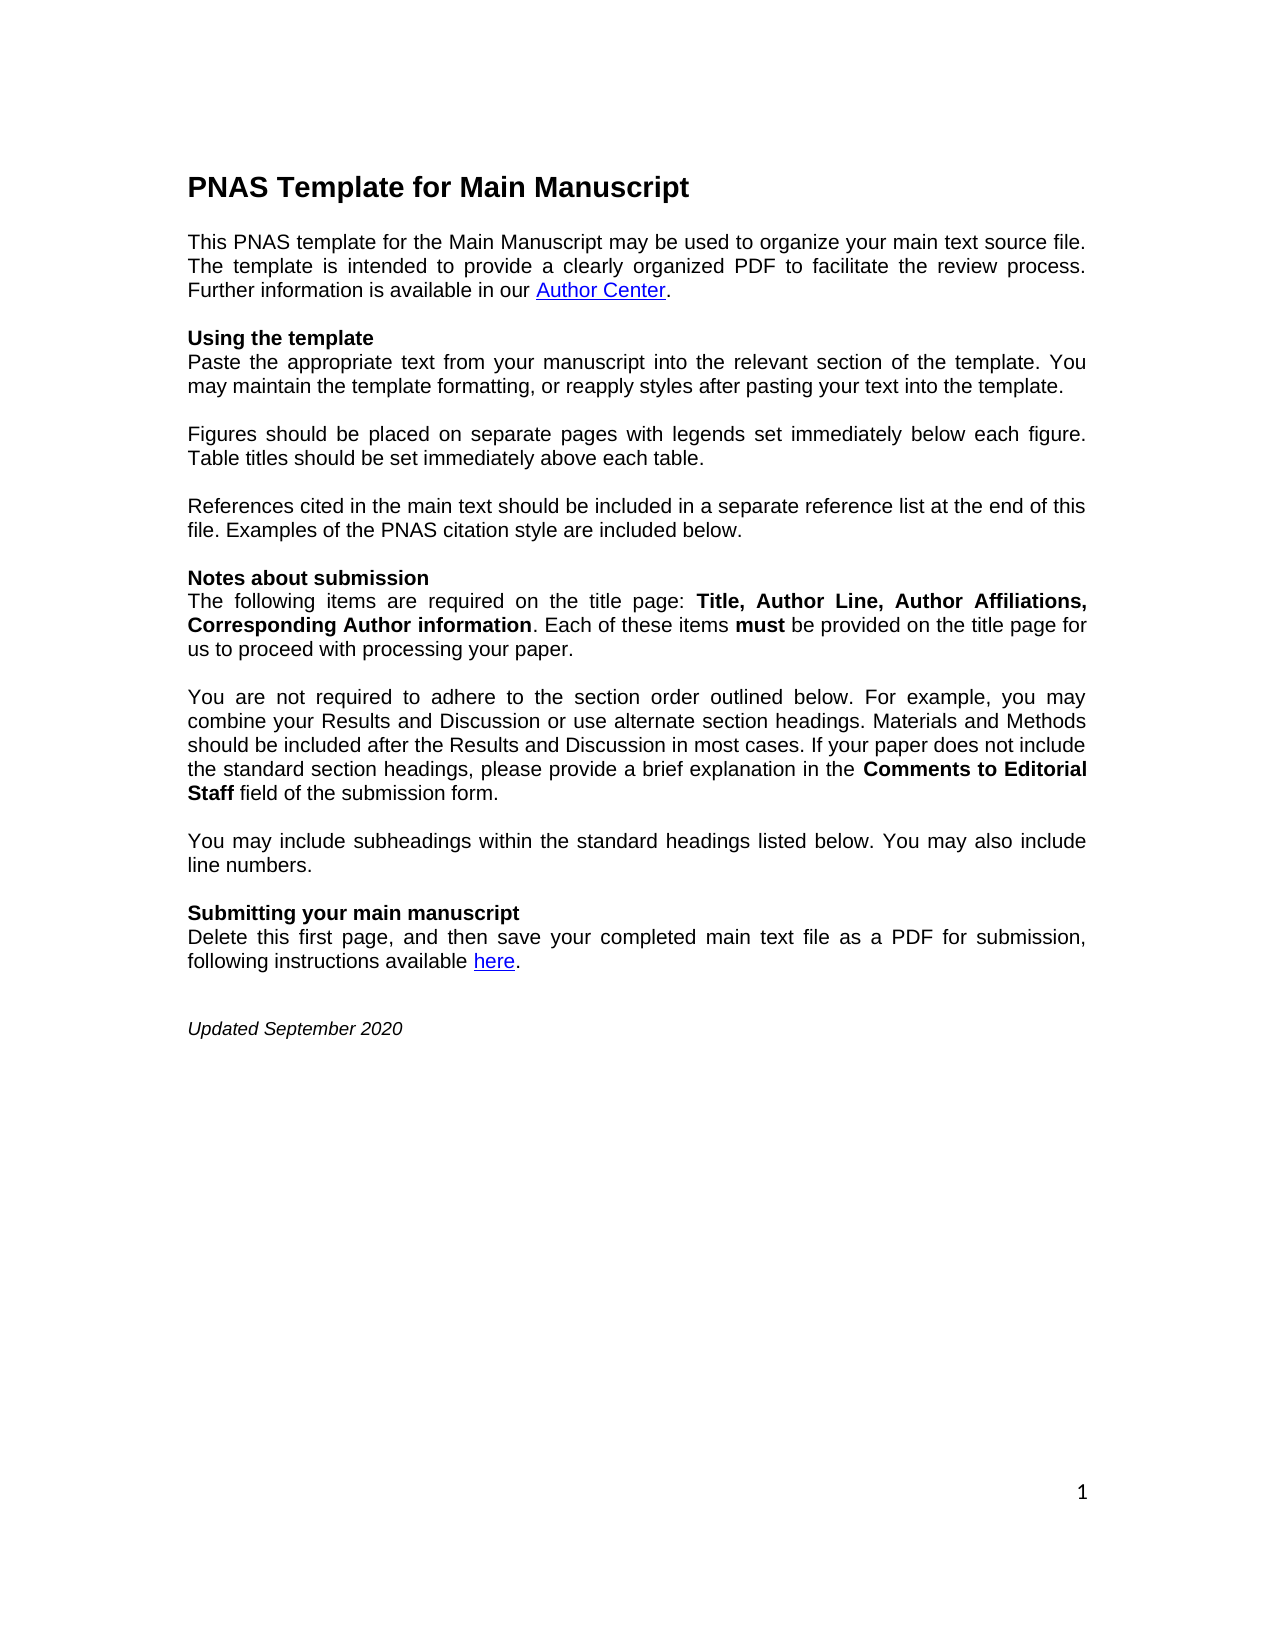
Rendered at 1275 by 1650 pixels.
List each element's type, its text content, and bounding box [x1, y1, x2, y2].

text You may include subheadings within the standard headings listed below. You may also include line numbers. [187, 829, 1087, 877]
text Notes about submission [187, 565, 1087, 589]
text Updated September 2020 [187, 1017, 1087, 1039]
text References cited in the main text should be included in a separate reference list at the end of this file. Examples of the PNAS citation style are included below. [187, 493, 1087, 541]
text The following items are required on the title page: Title, Author Line, Author Affiliations, Corresponding Author information. Each of these items must be provided on the title page for us to proceed with processing your paper. [187, 589, 1087, 661]
text This PNAS template for the Main Manuscript may be used to organize your main text source file. The template is intended to provide a clearly organized PDF to facilitate the review process. Further information is available in our Author Center. [187, 230, 1087, 302]
text Figures should be placed on separate pages with legends set immediately below each figure. Table titles should be set immediately above each table. [187, 422, 1087, 469]
text Paste the appropriate text from your manuscript into the relevant section of the template. You may maintain the template formatting, or reapply styles after pasting your text into the template. [187, 350, 1087, 398]
text Submitting your main manuscript [187, 901, 1087, 925]
text You are not required to adhere to the section order outlined below. For example, you may combine your Results and Discussion or use alternate section headings. Materials and Methods should be included after the Results and Discussion in most cases. If your paper does not include the standard section headings, please provide a brief explanation in the Comments to Editorial Staff field of the submission form. [187, 685, 1087, 805]
text Delete this first page, and then save your completed main text file as a PDF for submission, following instructions available here. [187, 925, 1087, 973]
text Using the template [187, 326, 1087, 350]
text PNAS Template for Main Manuscript [187, 170, 1087, 204]
